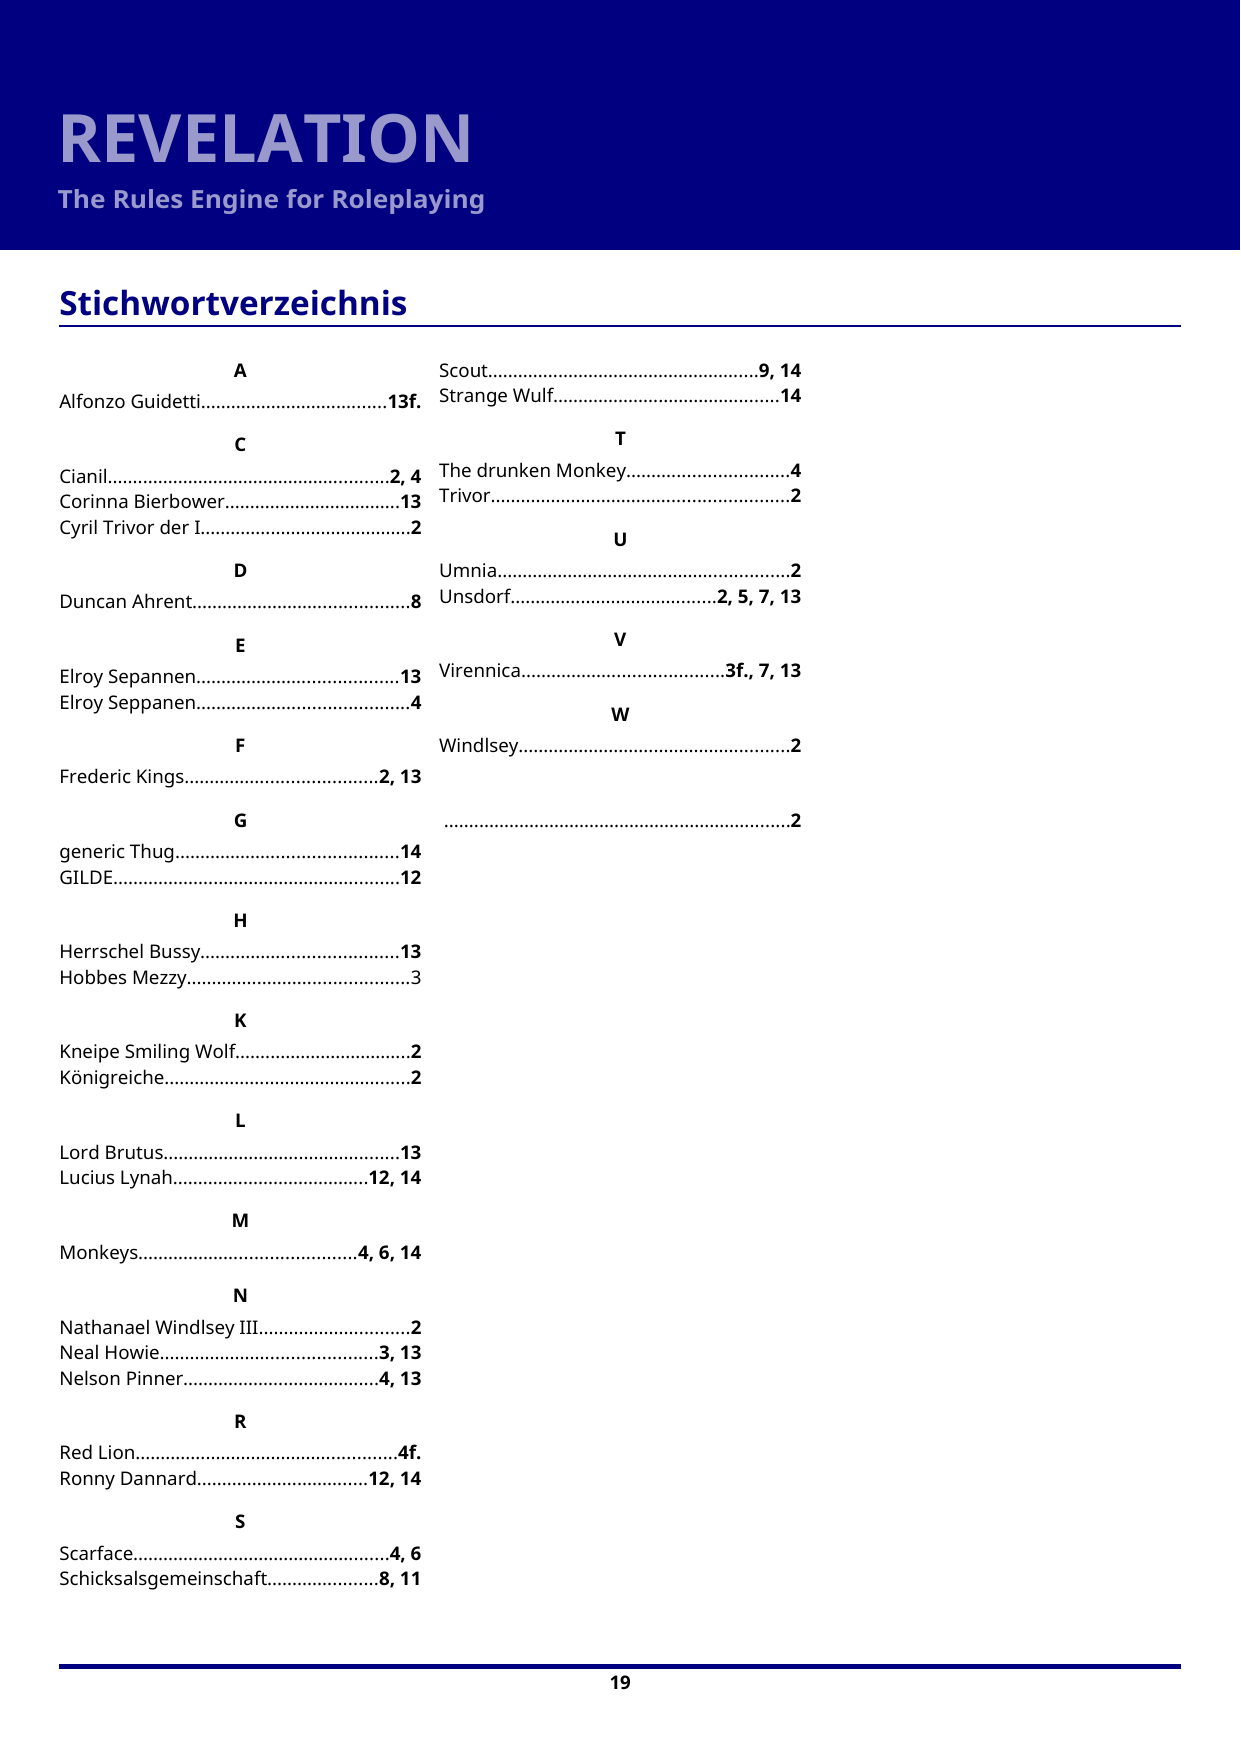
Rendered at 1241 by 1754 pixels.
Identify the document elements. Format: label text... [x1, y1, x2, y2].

text H [59, 907, 421, 933]
text C [59, 432, 421, 457]
text 2 [439, 807, 801, 832]
text Schicksalsgemeinschaft 8, 11 [59, 1565, 421, 1591]
text Scarface 4, 6 [59, 1540, 421, 1565]
text Hobbes Mezzy 3 [59, 964, 421, 990]
text Nathanael Windlsey III 2 [59, 1314, 421, 1339]
text U [439, 526, 801, 551]
text Königreiche 2 [59, 1064, 421, 1090]
text A [59, 357, 421, 382]
text Monkeys 4, 6, 14 [59, 1239, 421, 1265]
text Duncan Ahrent 8 [59, 589, 421, 614]
text F [59, 732, 421, 758]
text The drunken Monkey 4 [439, 457, 801, 483]
text V [439, 626, 801, 652]
text S [59, 1508, 421, 1534]
text M [59, 1208, 421, 1233]
subtitle Stichwortverzeichnis [59, 279, 1181, 325]
text Ronny Dannard 12, 14 [59, 1465, 421, 1491]
text Red Lion 4f. [59, 1440, 421, 1465]
text N [59, 1282, 421, 1308]
text Virennica 3f., 7, 13 [439, 658, 801, 683]
text D [59, 557, 421, 583]
text Alfonzo Guidetti 13f. [59, 388, 421, 414]
text Elroy Seppanen 4 [59, 689, 421, 714]
text Elroy Sepannen 13 [59, 663, 421, 689]
text Strange Wulf 14 [439, 382, 801, 408]
text Herrschel Bussy 13 [59, 939, 421, 964]
text Umnia 2 [439, 557, 801, 583]
text Windlsey 2 [439, 732, 801, 758]
text generic Thug 14 [59, 838, 421, 864]
text Lord Brutus 13 [59, 1139, 421, 1164]
text E [59, 632, 421, 658]
text G [59, 807, 421, 832]
text Unsdorf 2, 5, 7, 13 [439, 583, 801, 608]
text Lucius Lynah 12, 14 [59, 1164, 421, 1190]
text L [59, 1108, 421, 1133]
text Trivor 2 [439, 483, 801, 508]
text T [439, 426, 801, 451]
text W [439, 701, 801, 726]
text R [59, 1408, 421, 1434]
text Frederic Kings 2, 13 [59, 764, 421, 789]
text Neal Howie 3, 13 [59, 1339, 421, 1365]
text Corinna Bierbower 13 [59, 489, 421, 514]
text Cianil 2, 4 [59, 463, 421, 489]
text Cyril Trivor der I 2 [59, 514, 421, 540]
text GILDE 12 [59, 864, 421, 889]
text Kneipe Smiling Wolf 2 [59, 1039, 421, 1064]
text Scout 9, 14 [439, 357, 801, 382]
text Nelson Pinner 4, 13 [59, 1365, 421, 1391]
text K [59, 1007, 421, 1033]
